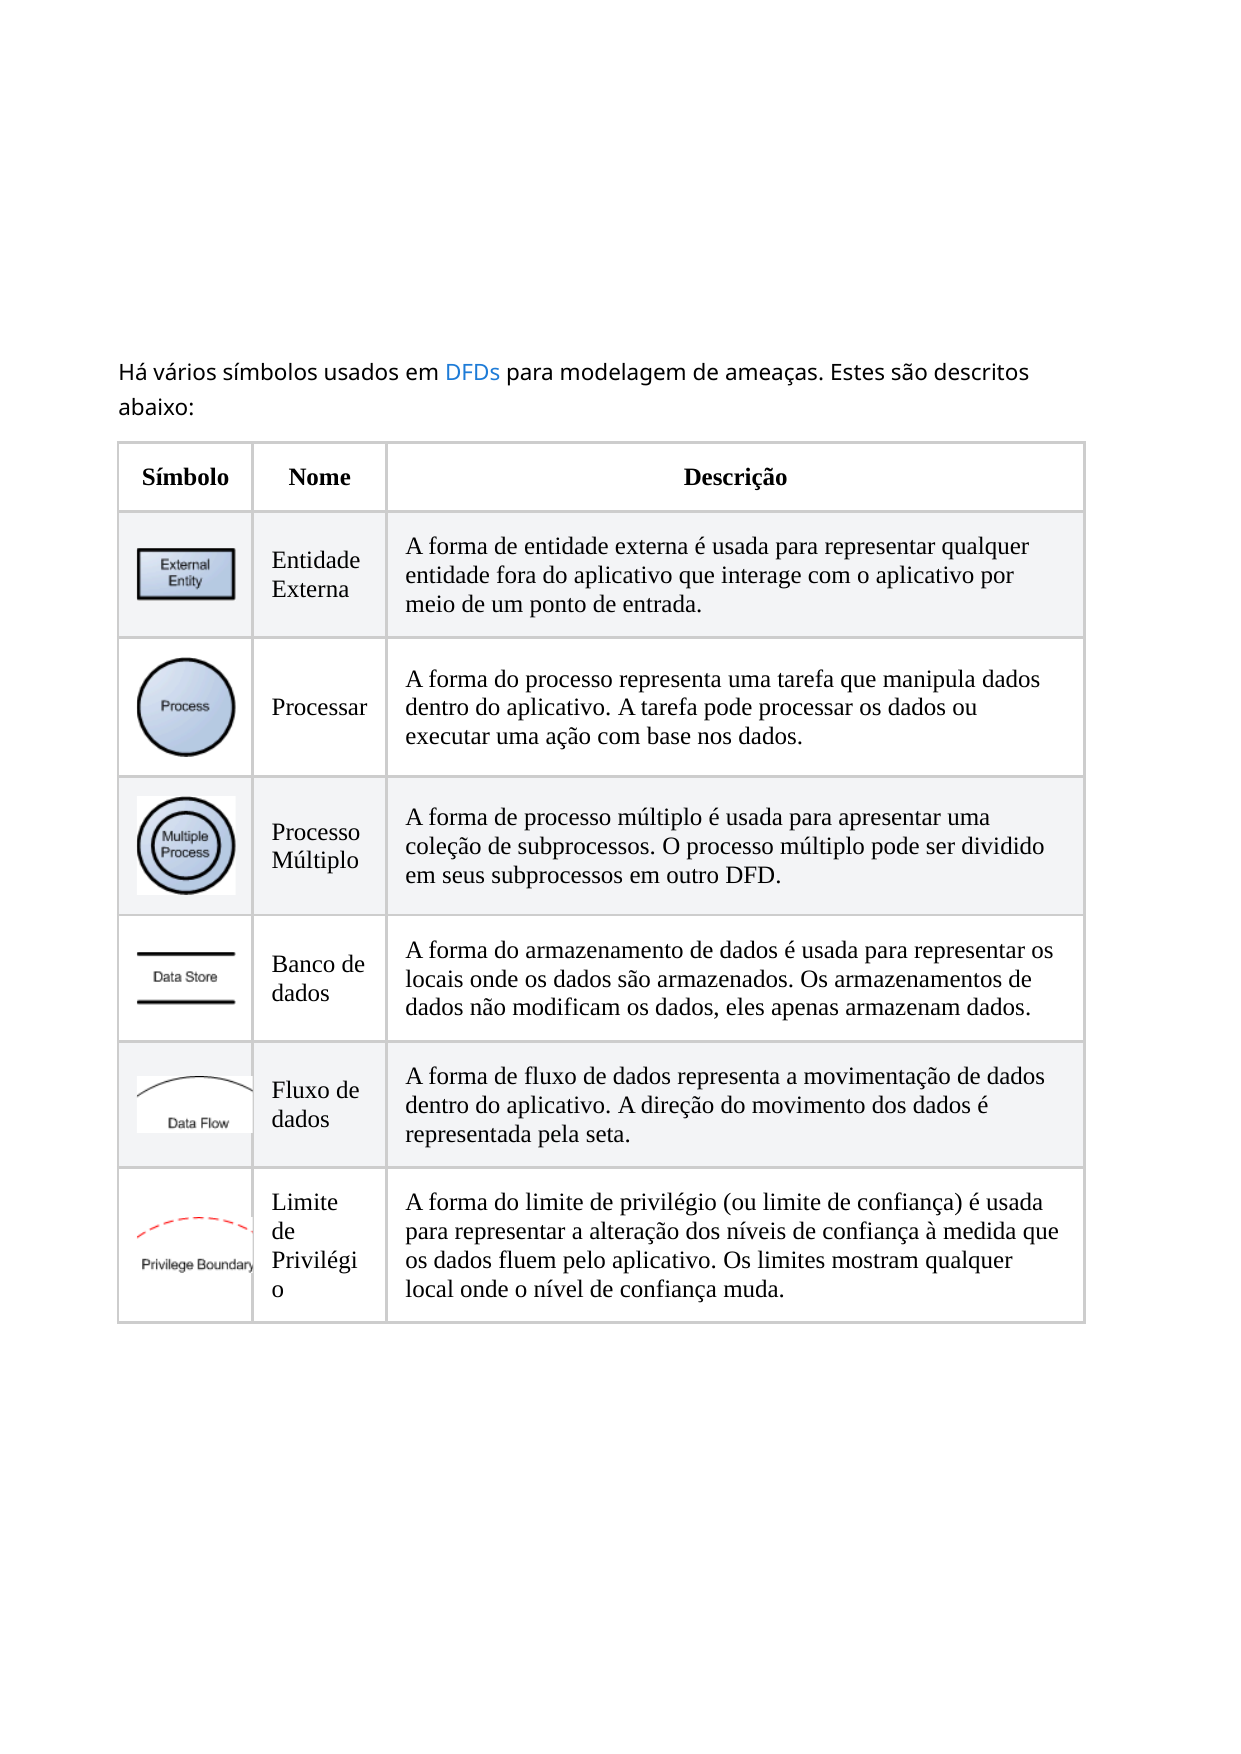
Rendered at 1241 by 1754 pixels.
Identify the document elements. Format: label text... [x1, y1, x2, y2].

table_cell Processar [254, 639, 385, 775]
picture [136, 548, 236, 601]
table_cell Processo Múltiplo [254, 778, 385, 914]
table_cell A forma do processo representa uma tarefa que manipula dados dentro do aplicativo. A tarefa pode processar os dados ou executar uma ação com base nos dados. [388, 639, 1083, 775]
picture [136, 657, 236, 757]
table_cell A forma de fluxo de dados representa a movimentação de dados dentro do aplicativo. A direção do movimento dos dados é representada pela seta. [388, 1043, 1083, 1166]
table_cell A forma do limite de privilégio (ou limite de confiança) é usada para representar a alteração dos níveis de confiança à medida que os dados fluem pelo aplicativo. Os limites mostram qualquer local onde o nível de confiança muda. [388, 1169, 1083, 1321]
table_cell [119, 1169, 251, 1321]
table_cell Limite de Privilégio [254, 1169, 385, 1321]
table_cell Banco de dados [254, 916, 385, 1040]
table_cell [119, 513, 251, 636]
table_cell Entidade Externa [254, 513, 385, 636]
table_header Símbolo [119, 444, 251, 510]
picture [136, 951, 236, 1005]
table_cell A forma de entidade externa é usada para representar qualquer entidade fora do aplicativo que interage com o aplicativo por meio de um ponto de entrada. [388, 513, 1083, 636]
picture [136, 1217, 253, 1273]
picture [136, 796, 236, 895]
table_cell [119, 1043, 251, 1166]
picture [136, 1076, 253, 1133]
table_cell Fluxo de dados [254, 1043, 385, 1166]
table_header Descrição [388, 444, 1083, 510]
table_cell [119, 639, 251, 775]
table_cell A forma de processo múltiplo é usada para apresentar uma coleção de subprocessos. O processo múltiplo pode ser dividido em seus subprocessos em outro DFD. [388, 778, 1083, 914]
table_header Nome [254, 444, 385, 510]
text Há vários símbolos usados ​​em DFDs para modelagem de ameaças. Estes são descritos abaixo: [118, 356, 1084, 422]
table_cell A forma do armazenamento de dados é usada para representar os locais onde os dados são armazenados. Os armazenamentos de dados não modificam os dados, eles apenas armazenam dados. [388, 916, 1083, 1040]
table_cell [119, 916, 251, 1040]
table_cell [119, 778, 251, 914]
